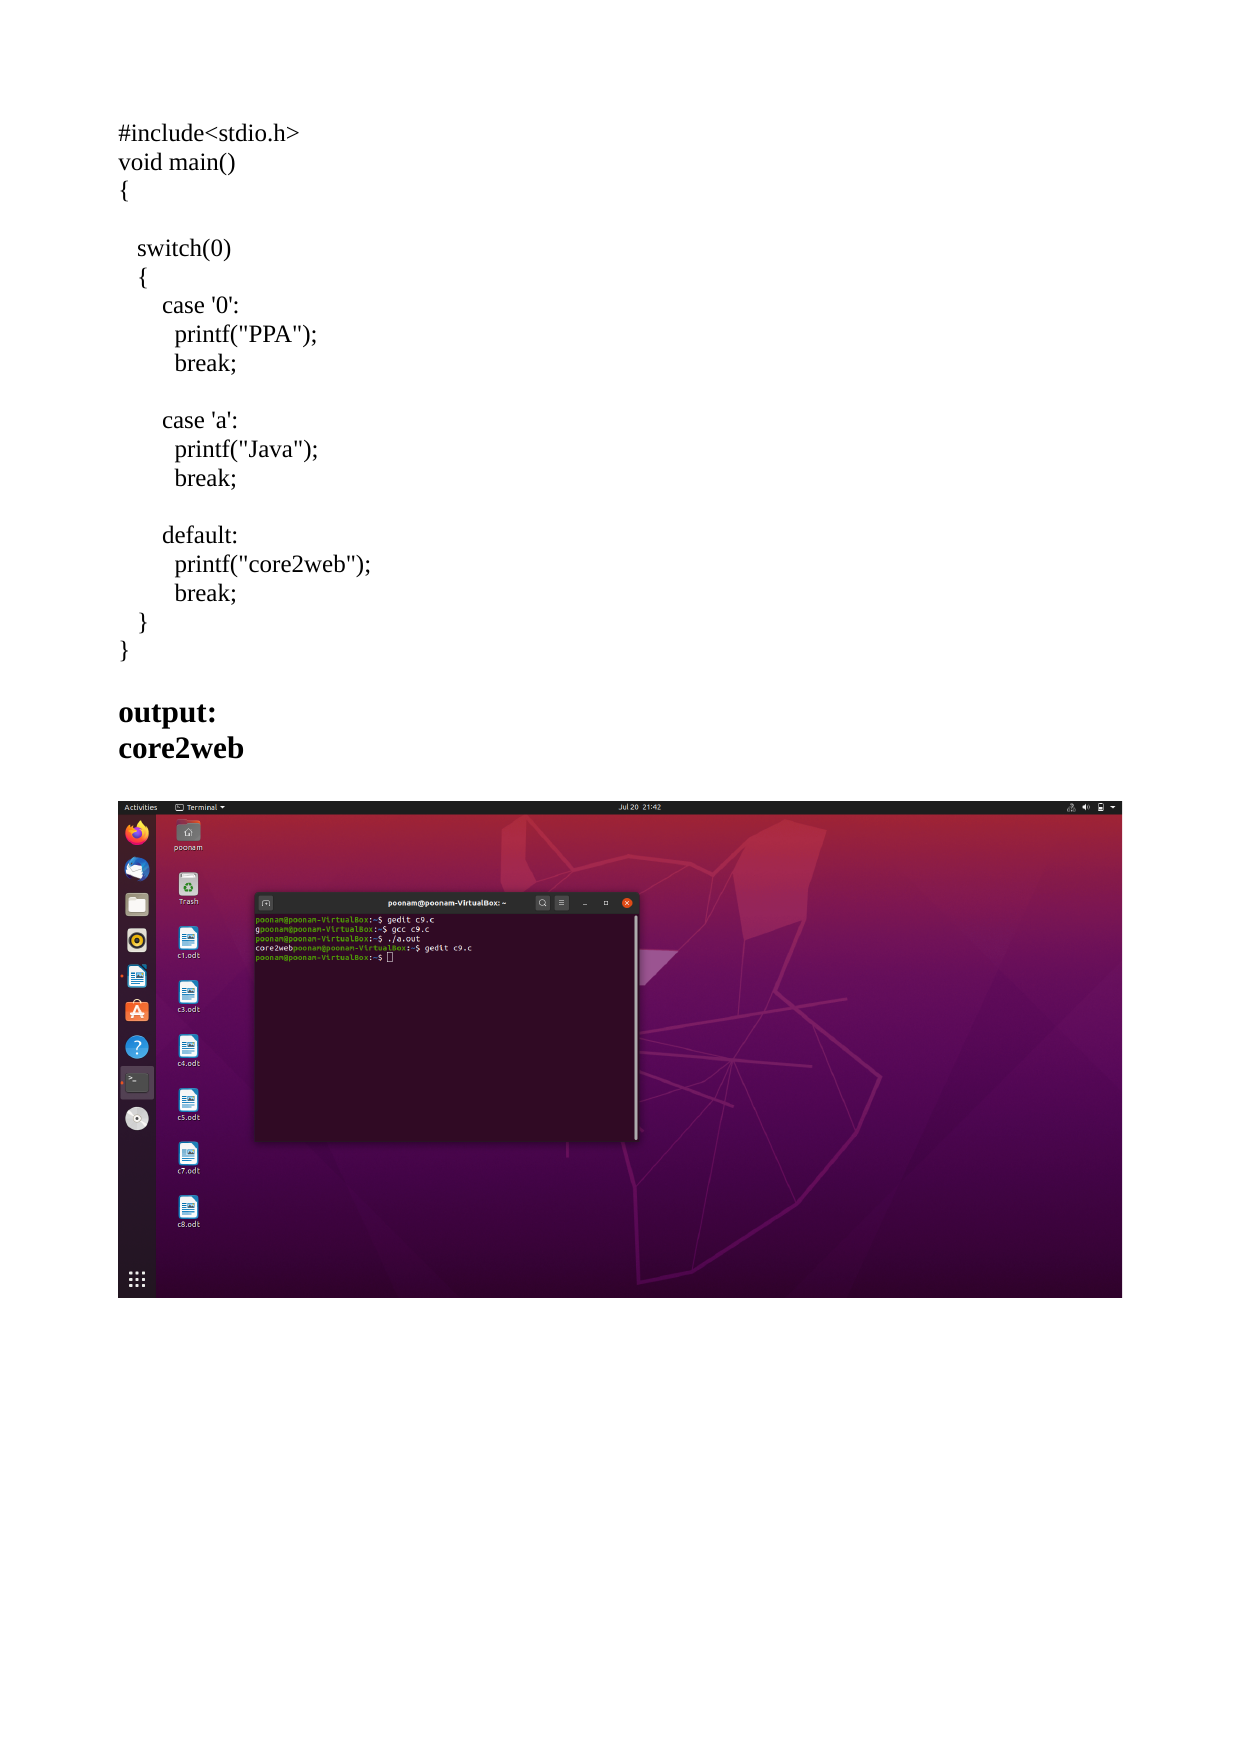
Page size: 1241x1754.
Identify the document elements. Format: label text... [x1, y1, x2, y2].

text } [118, 636, 1122, 664]
text printf("PPA"); [118, 319, 1122, 348]
text break; [118, 463, 1122, 492]
text printf("Java"); [118, 434, 1122, 463]
text output: [118, 693, 1122, 729]
text { [118, 262, 1122, 291]
text core2web [118, 729, 1122, 765]
text } [118, 607, 1122, 636]
text switch(0) [118, 233, 1122, 262]
text void main() [118, 147, 1122, 176]
text default: [118, 521, 1122, 549]
text break; [118, 348, 1122, 377]
text case '0': [118, 291, 1122, 319]
picture [118, 801, 1123, 1298]
text { [118, 176, 1122, 204]
text printf("core2web"); [118, 549, 1122, 578]
text break; [118, 578, 1122, 607]
text #include<stdio.h> [118, 118, 1122, 147]
text case 'a': [118, 406, 1122, 434]
